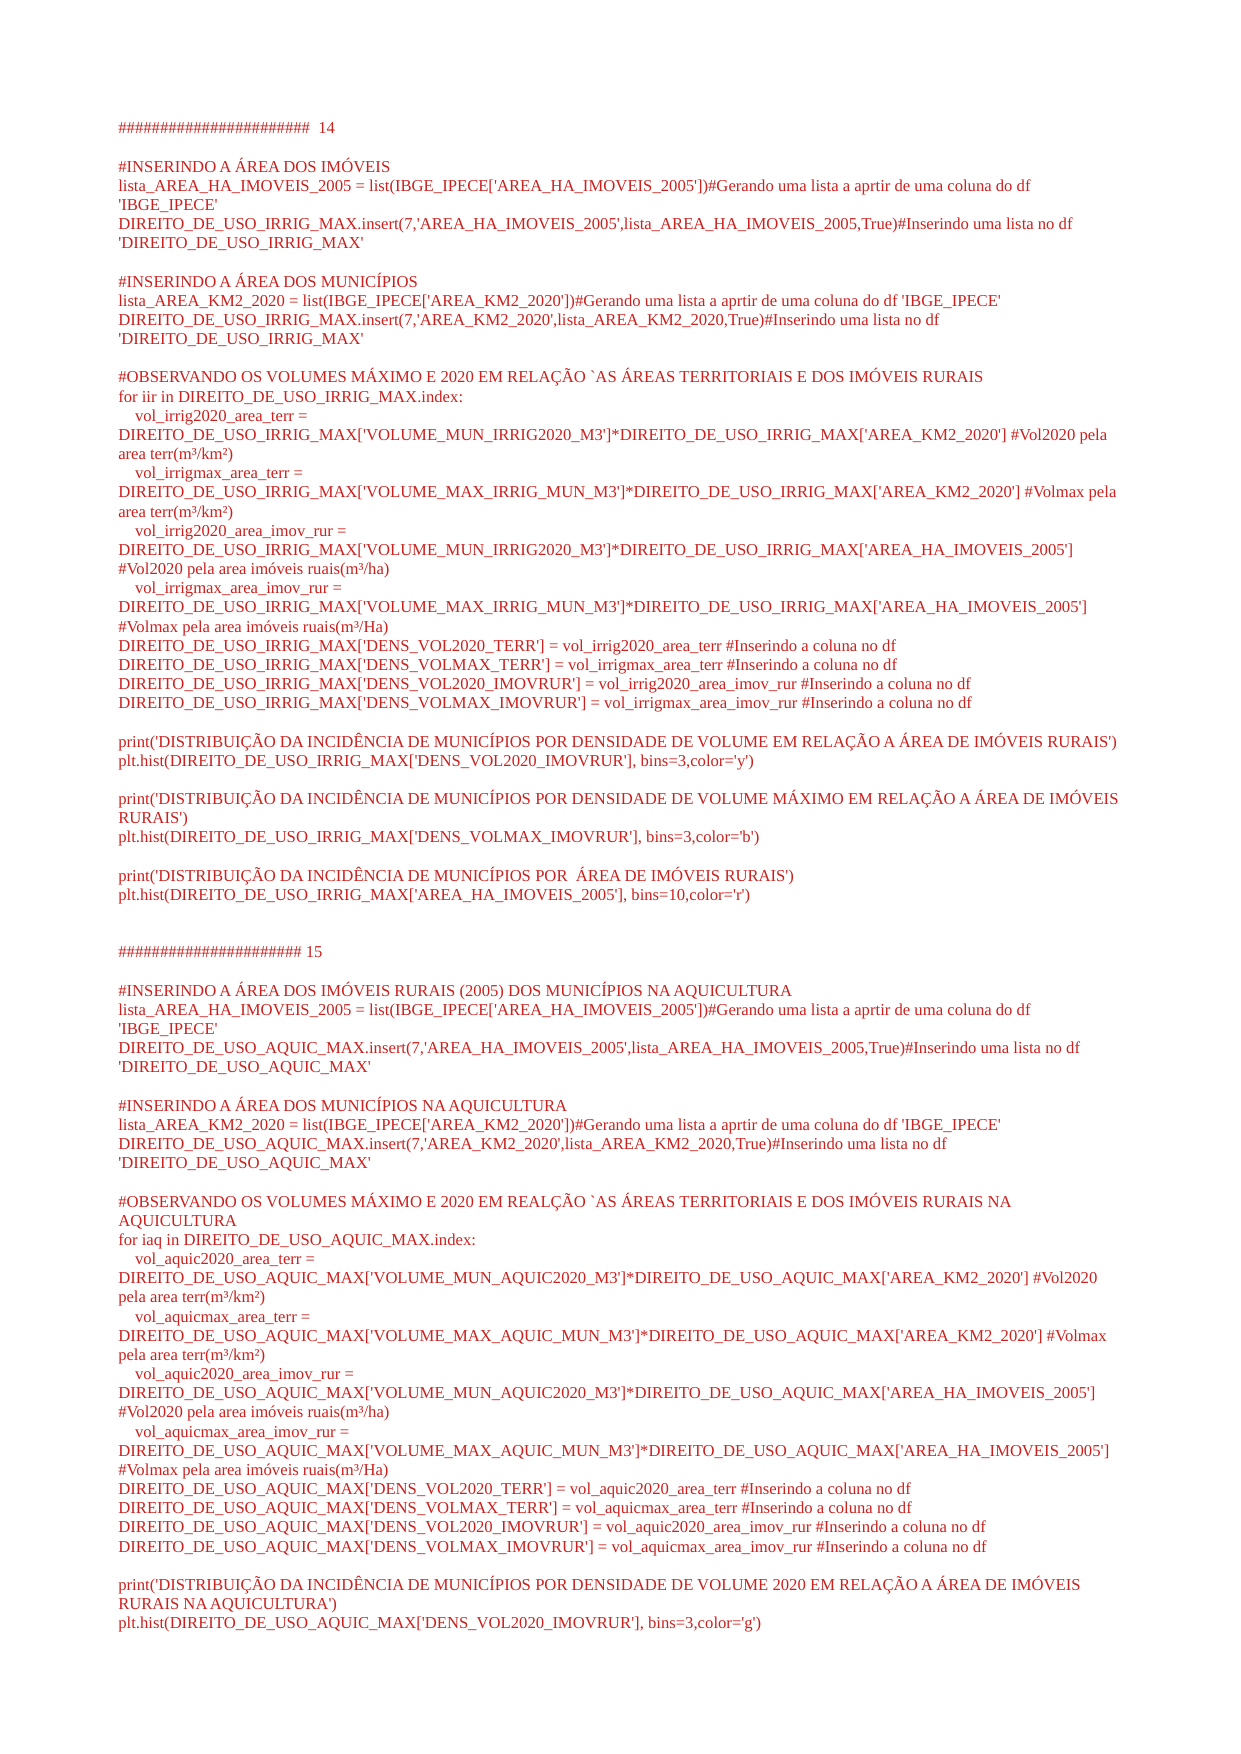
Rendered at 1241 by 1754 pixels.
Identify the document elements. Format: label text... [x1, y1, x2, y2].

text #INSERINDO A ÁREA DOS IMÓVEIS RURAIS (2005) DOS MUNICÍPIOS NA AQUICULTURA [118, 981, 1122, 1000]
text plt.hist(DIREITO_DE_USO_IRRIG_MAX['DENS_VOLMAX_IMOVRUR'], bins=3,color='b') [118, 827, 1122, 846]
text for iir in DIREITO_DE_USO_IRRIG_MAX.index: [118, 386, 1122, 406]
text vol_irrigmax_area_terr = DIREITO_DE_USO_IRRIG_MAX['VOLUME_MAX_IRRIG_MUN_M3']*DIREITO_DE_USO_IRRIG_MAX['AREA_KM2_2020'] #Volmax pela area terr(m³/km²) [118, 463, 1122, 521]
text #OBSERVANDO OS VOLUMES MÁXIMO E 2020 EM RELAÇÃO `AS ÁREAS TERRITORIAIS E DOS IMÓVEIS RURAIS [118, 367, 1122, 386]
text DIREITO_DE_USO_IRRIG_MAX['DENS_VOL2020_IMOVRUR'] = vol_irrig2020_area_imov_rur #Inserindo a coluna no df [118, 674, 1122, 693]
text lista_AREA_KM2_2020 = list(IBGE_IPECE['AREA_KM2_2020'])#Gerando uma lista a aprtir de uma coluna do df 'IBGE_IPECE' [118, 1115, 1122, 1134]
text plt.hist(DIREITO_DE_USO_AQUIC_MAX['DENS_VOL2020_IMOVRUR'], bins=3,color='g') [118, 1613, 1122, 1632]
text #INSERINDO A ÁREA DOS MUNICÍPIOS [118, 271, 1122, 291]
text DIREITO_DE_USO_IRRIG_MAX.insert(7,'AREA_KM2_2020',lista_AREA_KM2_2020,True)#Inserindo uma lista no df 'DIREITO_DE_USO_IRRIG_MAX' [118, 310, 1122, 348]
text print('DISTRIBUIÇÃO DA INCIDÊNCIA DE MUNICÍPIOS POR DENSIDADE DE VOLUME 2020 EM RELAÇÃO A ÁREA DE IMÓVEIS RURAIS NA AQUICULTURA') [118, 1575, 1122, 1613]
text print('DISTRIBUIÇÃO DA INCIDÊNCIA DE MUNICÍPIOS POR DENSIDADE DE VOLUME EM RELAÇÃO A ÁREA DE IMÓVEIS RURAIS') [118, 731, 1122, 751]
text DIREITO_DE_USO_AQUIC_MAX['DENS_VOL2020_IMOVRUR'] = vol_aquic2020_area_imov_rur #Inserindo a coluna no df [118, 1517, 1122, 1536]
text DIREITO_DE_USO_IRRIG_MAX['DENS_VOLMAX_TERR'] = vol_irrigmax_area_terr #Inserindo a coluna no df [118, 655, 1122, 674]
text lista_AREA_HA_IMOVEIS_2005 = list(IBGE_IPECE['AREA_HA_IMOVEIS_2005'])#Gerando uma lista a aprtir de uma coluna do df 'IBGE_IPECE' [118, 176, 1122, 214]
text vol_irrigmax_area_imov_rur = DIREITO_DE_USO_IRRIG_MAX['VOLUME_MAX_IRRIG_MUN_M3']*DIREITO_DE_USO_IRRIG_MAX['AREA_HA_IMOVEIS_2005'] #Volmax pela area imóveis ruais(m³/Ha) [118, 578, 1122, 636]
text for iaq in DIREITO_DE_USO_AQUIC_MAX.index: [118, 1230, 1122, 1249]
text vol_aquicmax_area_terr = DIREITO_DE_USO_AQUIC_MAX['VOLUME_MAX_AQUIC_MUN_M3']*DIREITO_DE_USO_AQUIC_MAX['AREA_KM2_2020'] #Volmax pela area terr(m³/km²) [118, 1306, 1122, 1364]
text DIREITO_DE_USO_IRRIG_MAX['DENS_VOL2020_TERR'] = vol_irrig2020_area_terr #Inserindo a coluna no df [118, 636, 1122, 655]
text plt.hist(DIREITO_DE_USO_IRRIG_MAX['DENS_VOL2020_IMOVRUR'], bins=3,color='y') [118, 751, 1122, 770]
text vol_irrig2020_area_terr = DIREITO_DE_USO_IRRIG_MAX['VOLUME_MUN_IRRIG2020_M3']*DIREITO_DE_USO_IRRIG_MAX['AREA_KM2_2020'] #Vol2020 pela area terr(m³/km²) [118, 406, 1122, 463]
text vol_aquicmax_area_imov_rur = DIREITO_DE_USO_AQUIC_MAX['VOLUME_MAX_AQUIC_MUN_M3']*DIREITO_DE_USO_AQUIC_MAX['AREA_HA_IMOVEIS_2005'] #Volmax pela area imóveis ruais(m³/Ha) [118, 1421, 1122, 1479]
text DIREITO_DE_USO_IRRIG_MAX['DENS_VOLMAX_IMOVRUR'] = vol_irrigmax_area_imov_rur #Inserindo a coluna no df [118, 693, 1122, 712]
text DIREITO_DE_USO_IRRIG_MAX.insert(7,'AREA_HA_IMOVEIS_2005',lista_AREA_HA_IMOVEIS_2005,True)#Inserindo uma lista no df 'DIREITO_DE_USO_IRRIG_MAX' [118, 214, 1122, 252]
text DIREITO_DE_USO_AQUIC_MAX['DENS_VOLMAX_IMOVRUR'] = vol_aquicmax_area_imov_rur #Inserindo a coluna no df [118, 1536, 1122, 1556]
text DIREITO_DE_USO_AQUIC_MAX['DENS_VOL2020_TERR'] = vol_aquic2020_area_terr #Inserindo a coluna no df [118, 1479, 1122, 1498]
text vol_irrig2020_area_imov_rur = DIREITO_DE_USO_IRRIG_MAX['VOLUME_MUN_IRRIG2020_M3']*DIREITO_DE_USO_IRRIG_MAX['AREA_HA_IMOVEIS_2005'] #Vol2020 pela area imóveis ruais(m³/ha) [118, 521, 1122, 578]
text lista_AREA_KM2_2020 = list(IBGE_IPECE['AREA_KM2_2020'])#Gerando uma lista a aprtir de uma coluna do df 'IBGE_IPECE' [118, 291, 1122, 310]
text DIREITO_DE_USO_AQUIC_MAX['DENS_VOLMAX_TERR'] = vol_aquicmax_area_terr #Inserindo a coluna no df [118, 1498, 1122, 1517]
text plt.hist(DIREITO_DE_USO_IRRIG_MAX['AREA_HA_IMOVEIS_2005'], bins=10,color='r') [118, 885, 1122, 904]
text vol_aquic2020_area_imov_rur = DIREITO_DE_USO_AQUIC_MAX['VOLUME_MUN_AQUIC2020_M3']*DIREITO_DE_USO_AQUIC_MAX['AREA_HA_IMOVEIS_2005'] #Vol2020 pela area imóveis ruais(m³/ha) [118, 1364, 1122, 1421]
text #OBSERVANDO OS VOLUMES MÁXIMO E 2020 EM REALÇÃO `AS ÁREAS TERRITORIAIS E DOS IMÓVEIS RURAIS NA AQUICULTURA [118, 1191, 1122, 1230]
text ###################### 15 [118, 942, 1122, 961]
text #INSERINDO A ÁREA DOS IMÓVEIS [118, 156, 1122, 176]
text DIREITO_DE_USO_AQUIC_MAX.insert(7,'AREA_KM2_2020',lista_AREA_KM2_2020,True)#Inserindo uma lista no df 'DIREITO_DE_USO_AQUIC_MAX' [118, 1134, 1122, 1172]
text #INSERINDO A ÁREA DOS MUNICÍPIOS NA AQUICULTURA [118, 1096, 1122, 1115]
text lista_AREA_HA_IMOVEIS_2005 = list(IBGE_IPECE['AREA_HA_IMOVEIS_2005'])#Gerando uma lista a aprtir de uma coluna do df 'IBGE_IPECE' [118, 1000, 1122, 1038]
text print('DISTRIBUIÇÃO DA INCIDÊNCIA DE MUNICÍPIOS POR ÁREA DE IMÓVEIS RURAIS') [118, 866, 1122, 885]
text vol_aquic2020_area_terr = DIREITO_DE_USO_AQUIC_MAX['VOLUME_MUN_AQUIC2020_M3']*DIREITO_DE_USO_AQUIC_MAX['AREA_KM2_2020'] #Vol2020 pela area terr(m³/km²) [118, 1249, 1122, 1306]
text ####################### 14 [118, 118, 1122, 137]
text DIREITO_DE_USO_AQUIC_MAX.insert(7,'AREA_HA_IMOVEIS_2005',lista_AREA_HA_IMOVEIS_2005,True)#Inserindo uma lista no df 'DIREITO_DE_USO_AQUIC_MAX' [118, 1038, 1122, 1076]
text print('DISTRIBUIÇÃO DA INCIDÊNCIA DE MUNICÍPIOS POR DENSIDADE DE VOLUME MÁXIMO EM RELAÇÃO A ÁREA DE IMÓVEIS RURAIS') [118, 789, 1122, 827]
